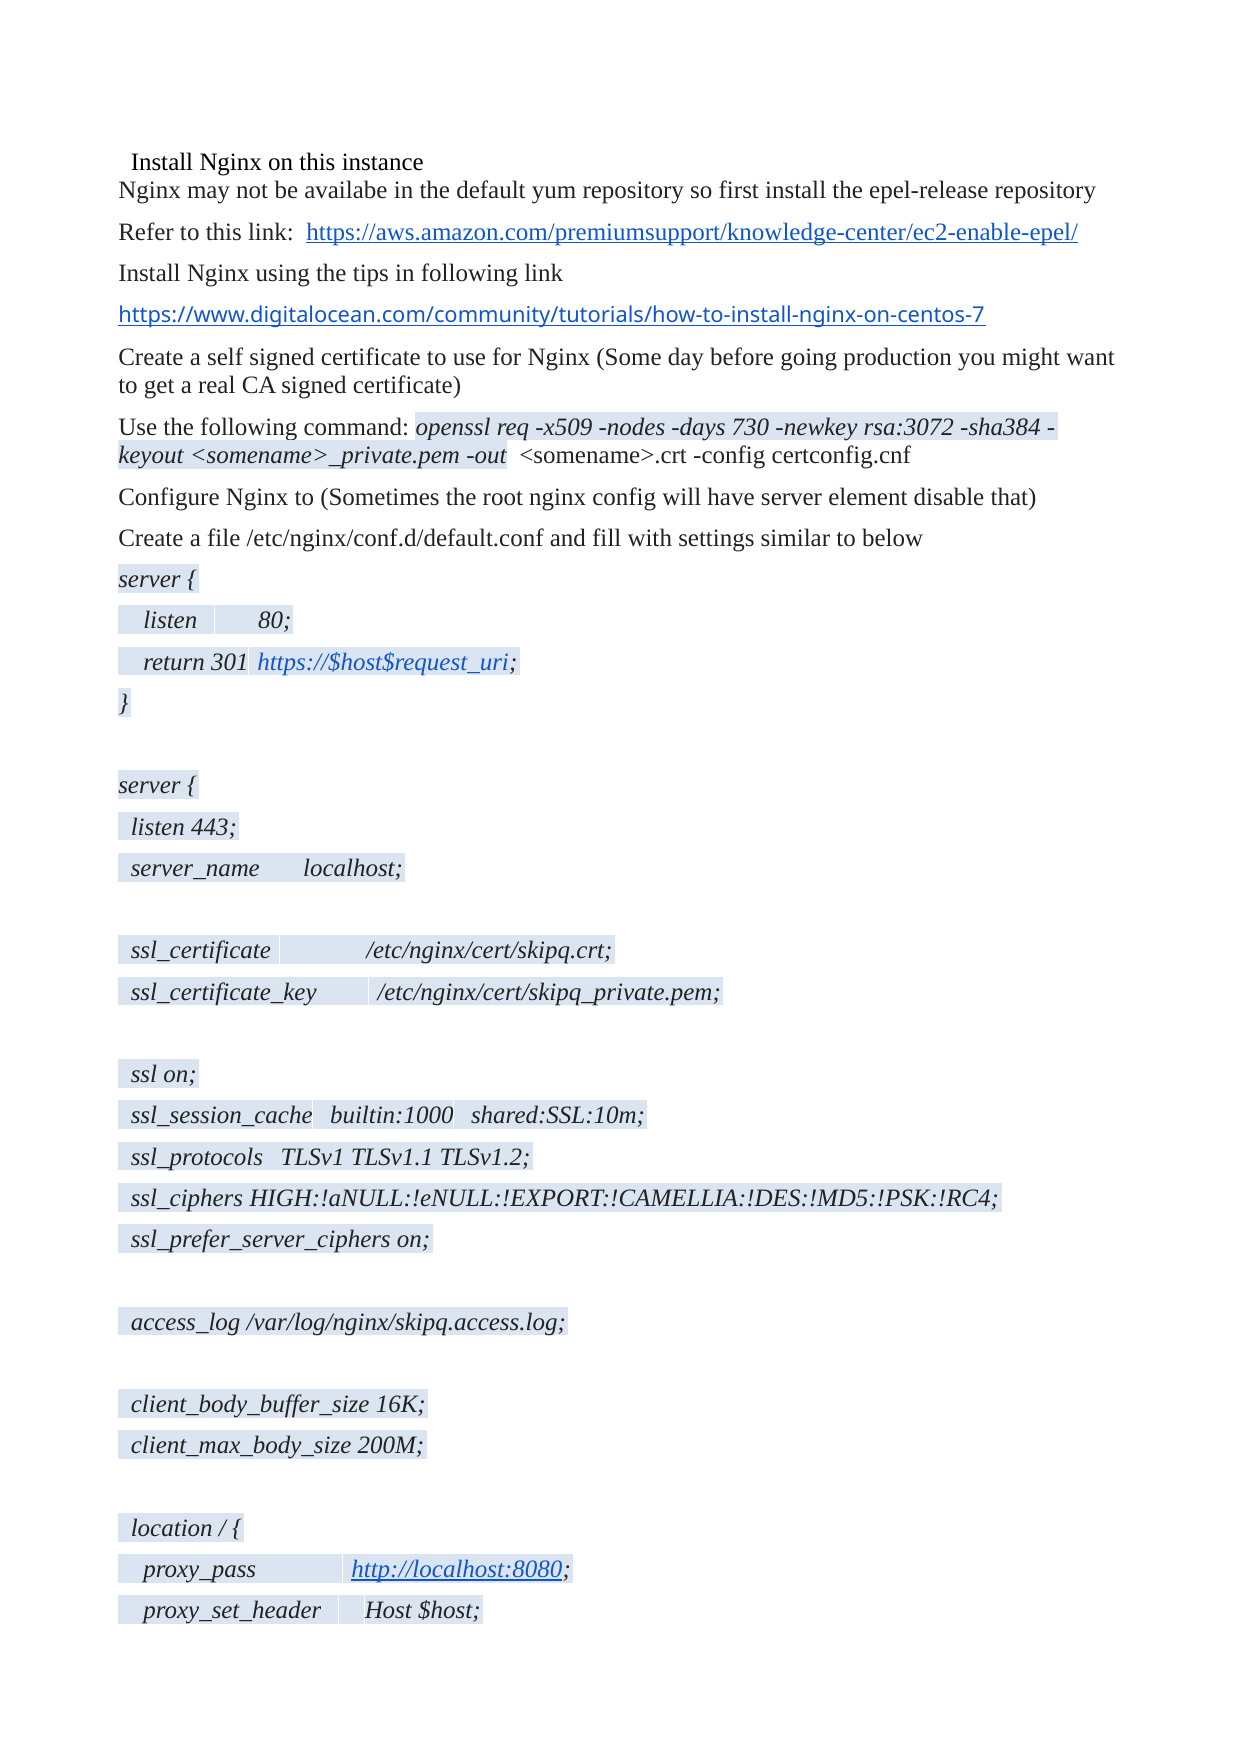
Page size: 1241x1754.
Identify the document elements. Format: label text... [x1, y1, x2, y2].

text Refer to this link: https://aws.amazon.com/premiumsupport/knowledge-center/ec2-enable-epel/ [118, 217, 1122, 246]
text server { [118, 770, 1122, 799]
text Install Nginx on this instance [118, 147, 1122, 176]
text ssl_session_cache builtin:1000 shared:SSL:10m; [118, 1100, 1122, 1129]
text client_max_body_size 200M; [118, 1430, 1122, 1459]
text return 301 https://$host$request_uri; [118, 647, 1122, 675]
text location / { [118, 1513, 1122, 1542]
text ssl_protocols TLSv1 TLSv1.1 TLSv1.2; [118, 1142, 1122, 1170]
text ssl_certificate_key /etc/nginx/cert/skipq_private.pem; [118, 977, 1122, 1005]
text access_log /var/log/nginx/skipq.access.log; [118, 1307, 1122, 1335]
text ssl_prefer_server_ciphers on; [118, 1224, 1122, 1253]
text ssl_certificate /etc/nginx/cert/skipq.crt; [118, 935, 1122, 964]
text Install Nginx using the tips in following link [118, 258, 1122, 287]
text server { [118, 564, 1122, 593]
text Nginx may not be availabe in the default yum repository so first install the epel-release repository [118, 176, 1122, 204]
text server_name localhost; [118, 853, 1122, 882]
text proxy_set_header Host $host; [118, 1595, 1122, 1624]
text Configure Nginx to (Sometimes the root nginx config will have server element disable that) [118, 482, 1122, 510]
text Create a self signed certificate to use for Nginx (Some day before going production you might want to get a real CA signed certificate) [118, 342, 1122, 399]
text Use the following command: openssl req -x509 -nodes -days 730 -newkey rsa:3072 -sha384 -keyout <somename>_private.pem -out <somename>.crt -config certconfig.cnf [118, 412, 1122, 469]
text } [118, 688, 1122, 717]
text listen 443; [118, 812, 1122, 840]
text listen 80; [118, 605, 1122, 634]
text ssl_ciphers HIGH:!aNULL:!eNULL:!EXPORT:!CAMELLIA:!DES:!MD5:!PSK:!RC4; [118, 1183, 1122, 1212]
text ssl on; [118, 1059, 1122, 1088]
text client_body_buffer_size 16K; [118, 1389, 1122, 1418]
text proxy_pass http://localhost:8080; [118, 1554, 1122, 1583]
text https://www.digitalocean.com/community/tutorials/how-to-install-nginx-on-centos-7 [118, 299, 1122, 329]
text Create a file /etc/nginx/conf.d/default.conf and fill with settings similar to below [118, 523, 1122, 552]
